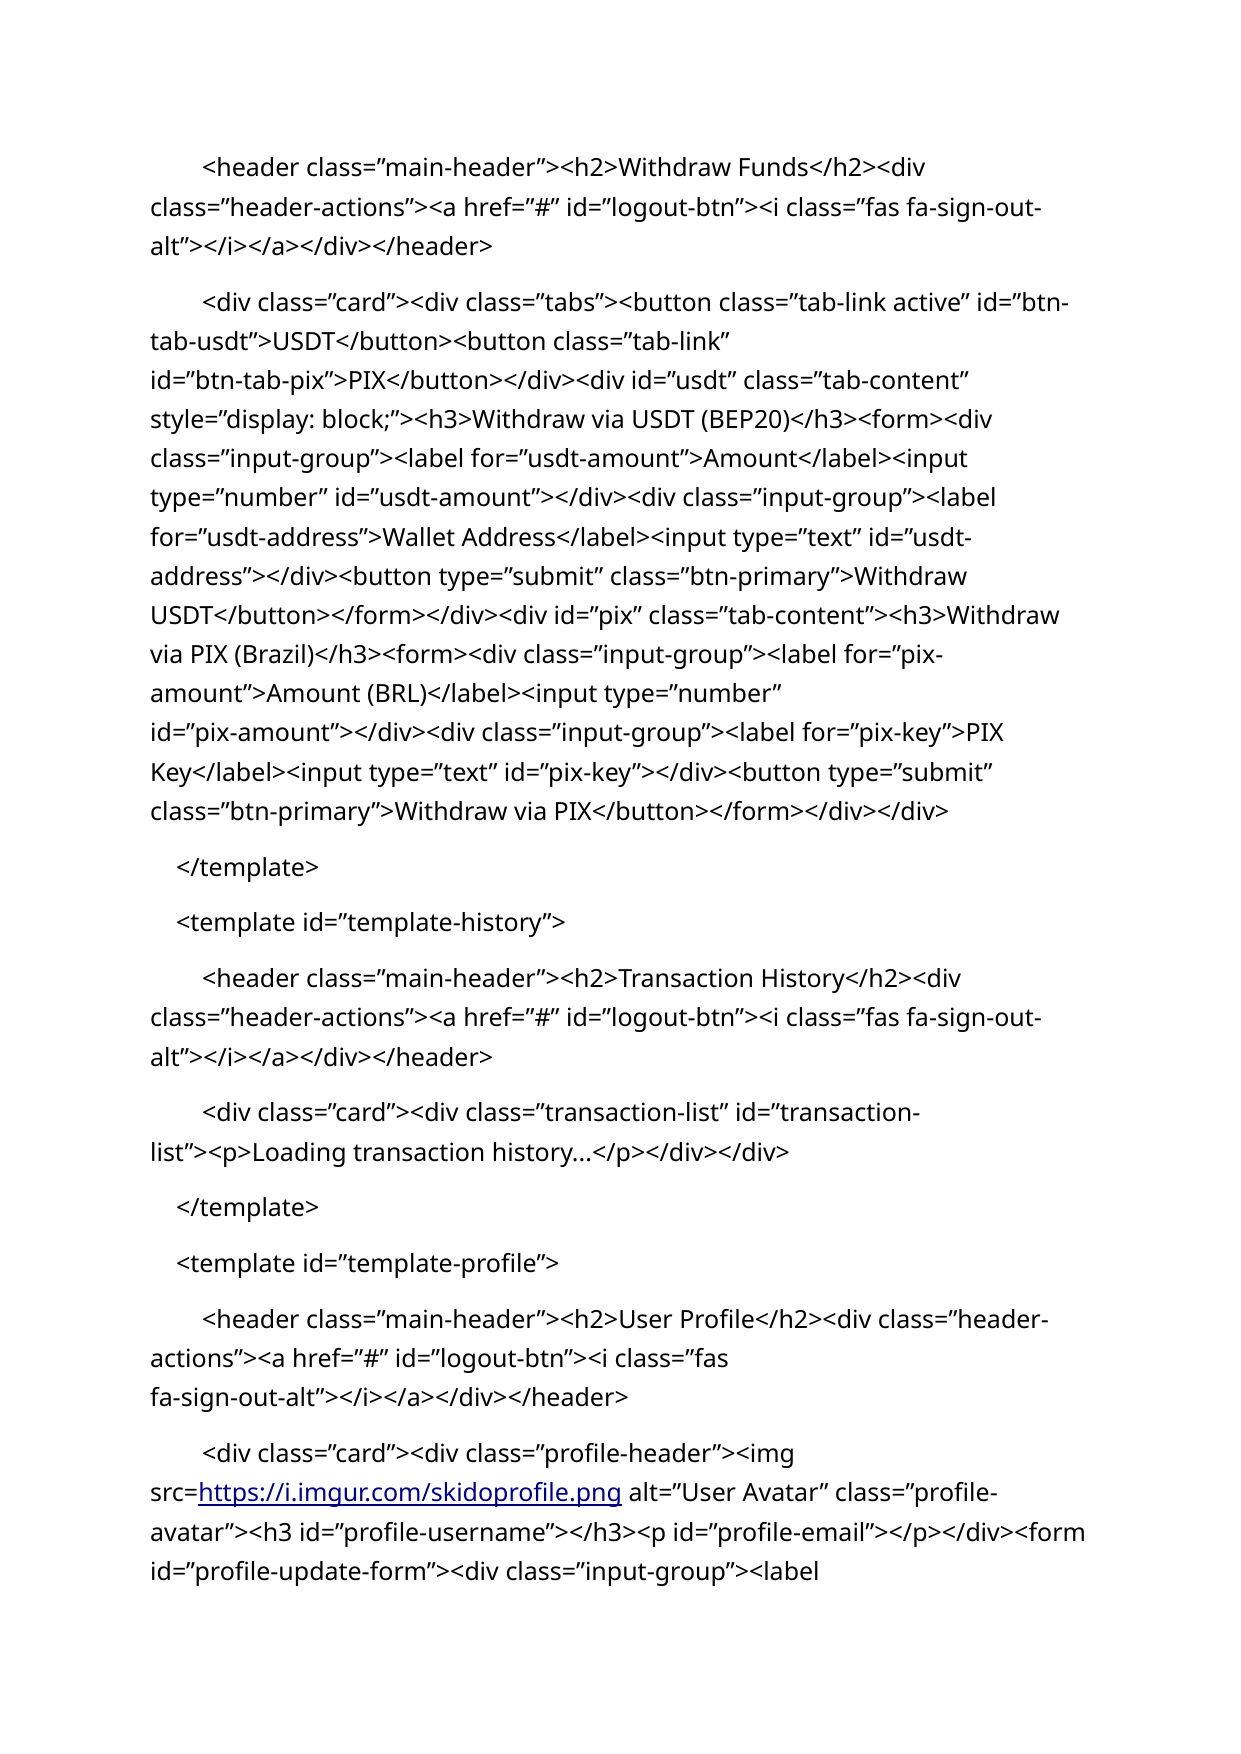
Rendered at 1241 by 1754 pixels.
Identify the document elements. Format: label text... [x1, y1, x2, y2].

text <header class=”main-header”><h2>Withdraw Funds</h2><div class=”header-actions”><a href=”#” id=”logout-btn”><i class=”fas fa-sign-out-alt”></i></a></div></header> [150, 150, 1090, 262]
text <header class=”main-header”><h2>User Profile</h2><div class=”header-actions”><a href=”#” id=”logout-btn”><i class=”fas fa-sign-out-alt”></i></a></div></header> [150, 1302, 1090, 1414]
text <header class=”main-header”><h2>Transaction History</h2><div class=”header-actions”><a href=”#” id=”logout-btn”><i class=”fas fa-sign-out-alt”></i></a></div></header> [150, 961, 1090, 1073]
text </template> [150, 849, 1090, 883]
text <div class=”card”><div class=”profile-header”><img src=https://i.imgur.com/skidoprofile.png alt=”User Avatar” class=”profile-avatar”><h3 id=”profile-username”></h3><p id=”profile-email”></p></div><form id=”profile-update-form”><div class=”input-group”><label [150, 1436, 1090, 1587]
text <div class=”card”><div class=”tabs”><button class=”tab-link active” id=”btn-tab-usdt”>USDT</button><button class=”tab-link” id=”btn-tab-pix”>PIX</button></div><div id=”usdt” class=”tab-content” style=”display: block;”><h3>Withdraw via USDT (BEP20)</h3><form><div class=”input-group”><label for=”usdt-amount”>Amount</label><input type=”number” id=”usdt-amount”></div><div class=”input-group”><label for=”usdt-address”>Wallet Address</label><input type=”text” id=”usdt-address”></div><button type=”submit” class=”btn-primary”>Withdraw USDT</button></form></div><div id=”pix” class=”tab-content”><h3>Withdraw via PIX (Brazil)</h3><form><div class=”input-group”><label for=”pix-amount”>Amount (BRL)</label><input type=”number” id=”pix-amount”></div><div class=”input-group”><label for=”pix-key”>PIX Key</label><input type=”text” id=”pix-key”></div><button type=”submit” class=”btn-primary”>Withdraw via PIX</button></form></div></div> [150, 284, 1090, 827]
text <div class=”card”><div class=”transaction-list” id=”transaction-list”><p>Loading transaction history...</p></div></div> [150, 1095, 1090, 1168]
text <template id=”template-history”> [150, 905, 1090, 939]
text </template> [150, 1190, 1090, 1224]
text <template id=”template-profile”> [150, 1246, 1090, 1280]
